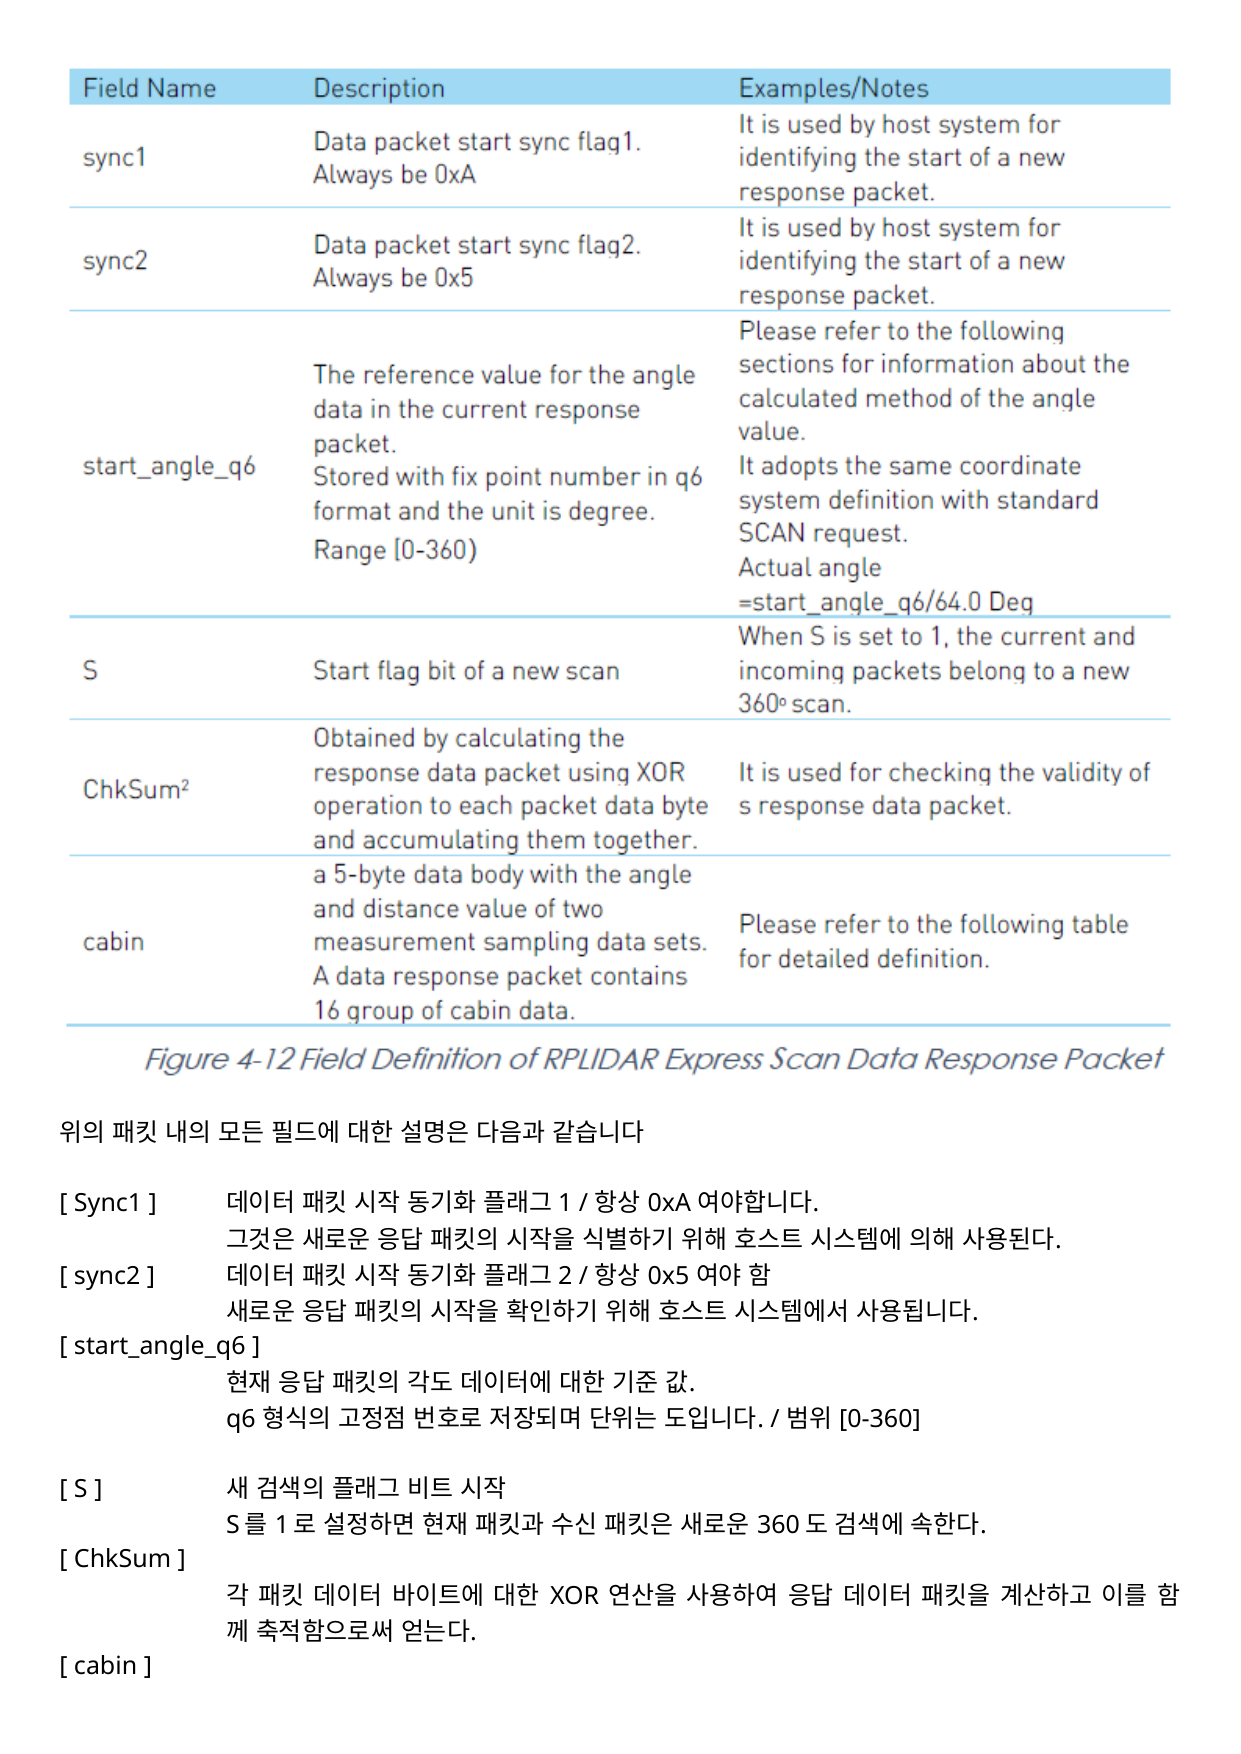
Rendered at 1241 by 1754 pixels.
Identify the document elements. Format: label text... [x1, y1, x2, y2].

picture [62, 59, 1185, 1085]
text q6 형식의 고정점 번호로 저장되며 단위는 도입니다. / 범위 [0-360] [59, 1398, 1181, 1434]
text [ S ] 새 검색의 플래그 비트 시작 [59, 1468, 1181, 1505]
text [ Sync1 ] 데이터 패킷 시작 동기화 플래그1 / 항상 0xA 여야합니다. [59, 1183, 1181, 1219]
text 그것은 새로운 응답 패킷의 시작을 식별하기 위해 호스트 시스템에 의해 사용된다. [59, 1219, 1181, 1255]
text [ cabin ] [59, 1648, 1181, 1682]
text [ ChkSum ] [59, 1541, 1181, 1575]
text [ sync2 ] 데이터 패킷 시작 동기화 플래그2 / 항상 0x5 여야 함 [59, 1255, 1181, 1292]
text 각 패킷 데이터 바이트에 대한 XOR 연산을 사용하여 응답 데이터 패킷을 계산하고 이를 함 께 축적함으로써 얻는다. [59, 1575, 1181, 1648]
text 새로운 응답 패킷의 시작을 확인하기 위해 호스트 시스템에서 사용됩니다. [59, 1292, 1181, 1328]
text [ start_angle_q6 ] [59, 1328, 1181, 1362]
text S를 1로 설정하면 현재 패킷과 수신 패킷은 새로운 360도 검색에 속한다. [59, 1505, 1181, 1541]
text 현재 응답 패킷의 각도 데이터에 대한 기준 값. [59, 1362, 1181, 1398]
text 위의 패킷 내의 모든 필드에 대한 설명은 다음과 같습니다 [59, 1113, 1181, 1149]
